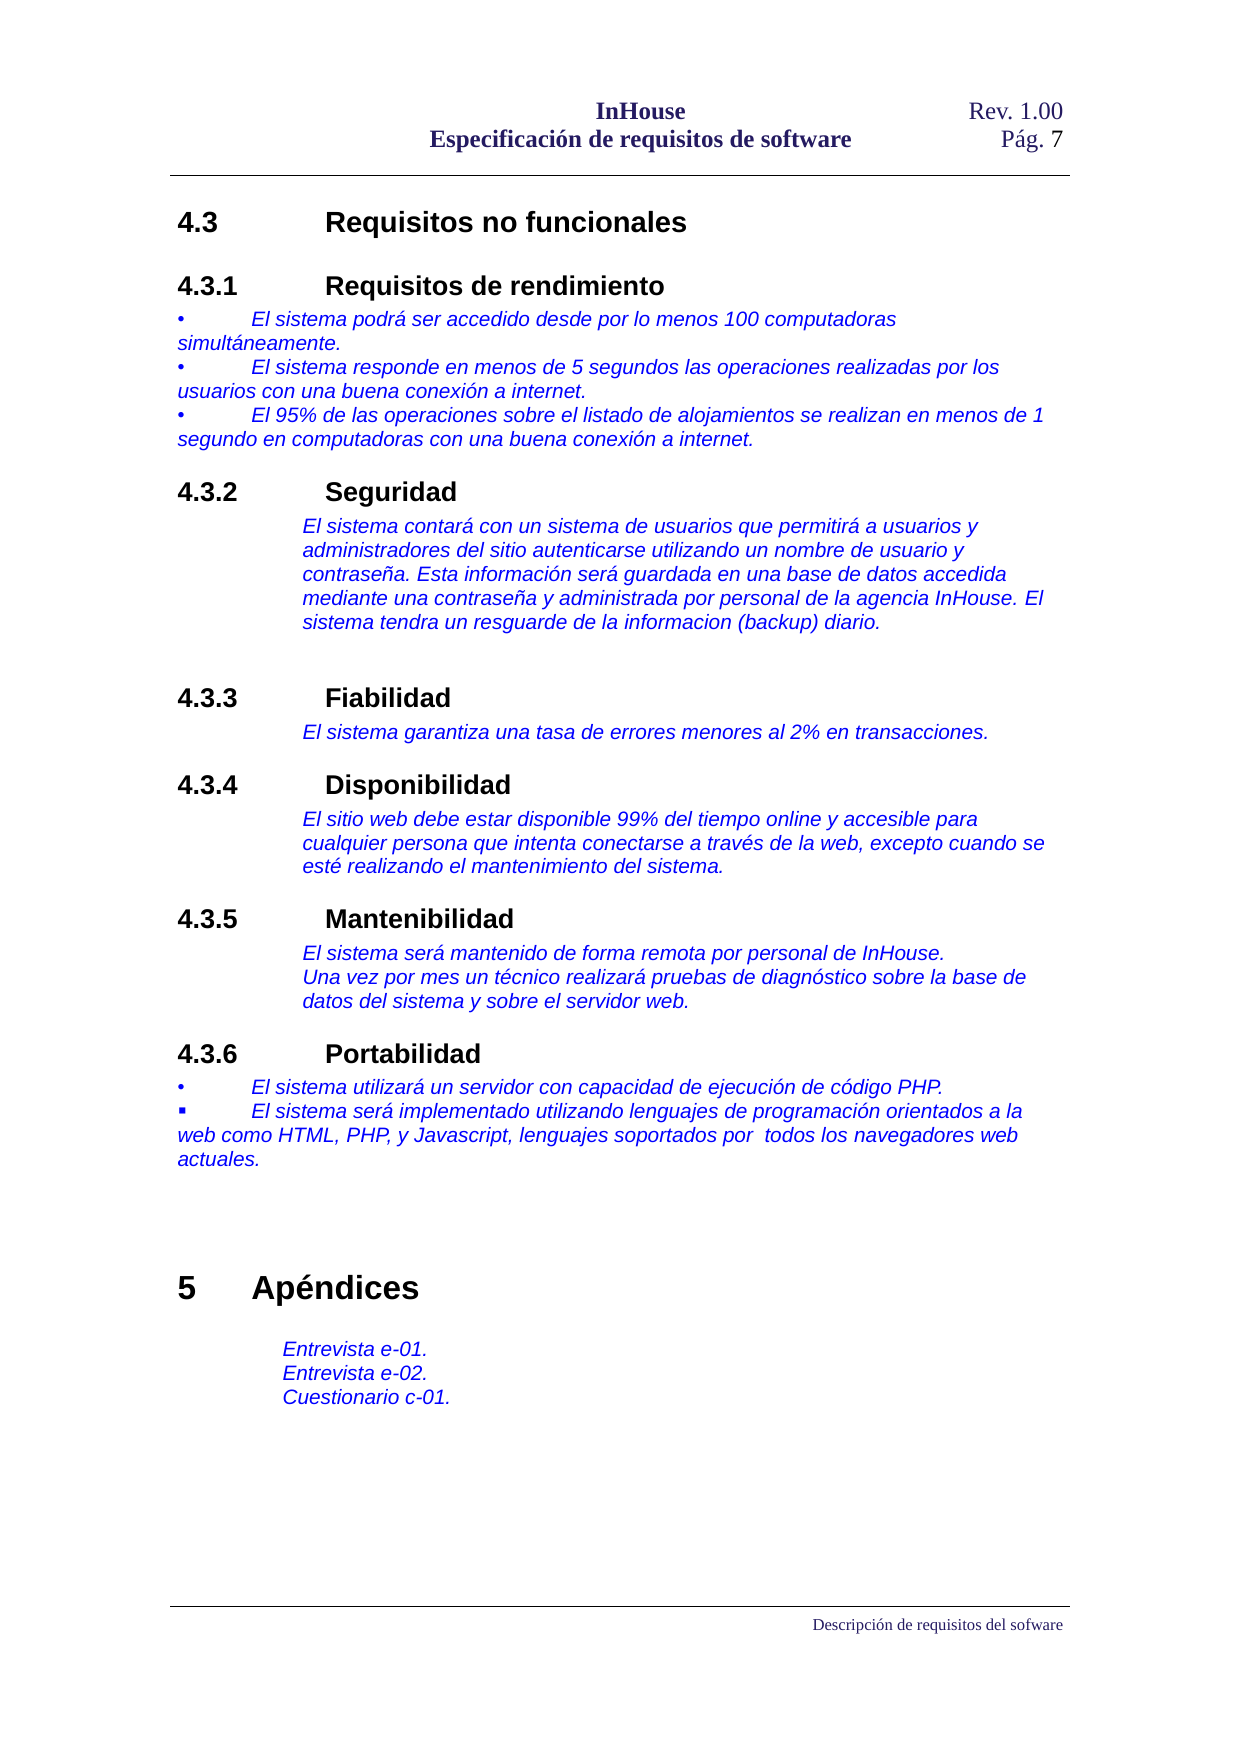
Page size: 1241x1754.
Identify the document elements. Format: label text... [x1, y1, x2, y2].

list El sistema responde en menos de 5 segundos las operaciones realizadas por los usuarios con una buena conexión a internet. [177, 355, 1063, 403]
text Entrevista e-01. [208, 1337, 1063, 1361]
text El sistema contará con un sistema de usuarios que permitirá a usuarios y administradores del sitio autenticarse utilizando un nombre de usuario y contraseña. Esta información será guardada en una base de datos accedida mediante una contraseña y administrada por personal de la agencia InHouse. El sistema tendra un resguarde de la informacion (backup) diario. [302, 514, 1063, 633]
subtitle Apéndices [177, 1268, 1063, 1307]
list El sistema utilizará un servidor con capacidad de ejecución de código PHP. [177, 1075, 1063, 1099]
subtitle Mantenibilidad [177, 903, 1063, 934]
subtitle Disponibilidad [177, 769, 1063, 800]
text El sistema garantiza una tasa de errores menores al 2% en transacciones. [302, 720, 1063, 744]
subtitle Fiabilidad [177, 682, 1063, 714]
list El 95% de las operaciones sobre el listado de alojamientos se realizan en menos de 1 segundo en computadoras con una buena conexión a internet. [177, 403, 1063, 451]
subtitle Portabilidad [177, 1038, 1063, 1069]
list El sistema será implementado utilizando lenguajes de programación orientados a la web como HTML, PHP, y Javascript, lenguajes soportados por todos los navegadores web actuales. [177, 1099, 1063, 1171]
list El sistema podrá ser accedido desde por lo menos 100 computadoras simultáneamente. [177, 307, 1063, 355]
subtitle Requisitos no funcionales [177, 205, 1063, 238]
subtitle Requisitos de rendimiento [177, 270, 1063, 301]
text Cuestionario c-01. [208, 1385, 1063, 1409]
text Entrevista e-02. [208, 1361, 1063, 1385]
text Una vez por mes un técnico realizará pruebas de diagnóstico sobre la base de datos del sistema y sobre el servidor web. [302, 965, 1063, 1013]
text El sistema será mantenido de forma remota por personal de InHouse. [302, 941, 1063, 965]
subtitle Seguridad [177, 476, 1063, 507]
text El sitio web debe estar disponible 99% del tiempo online y accesible para cualquier persona que intenta conectarse a través de la web, excepto cuando se esté realizando el mantenimiento del sistema. [302, 806, 1063, 878]
